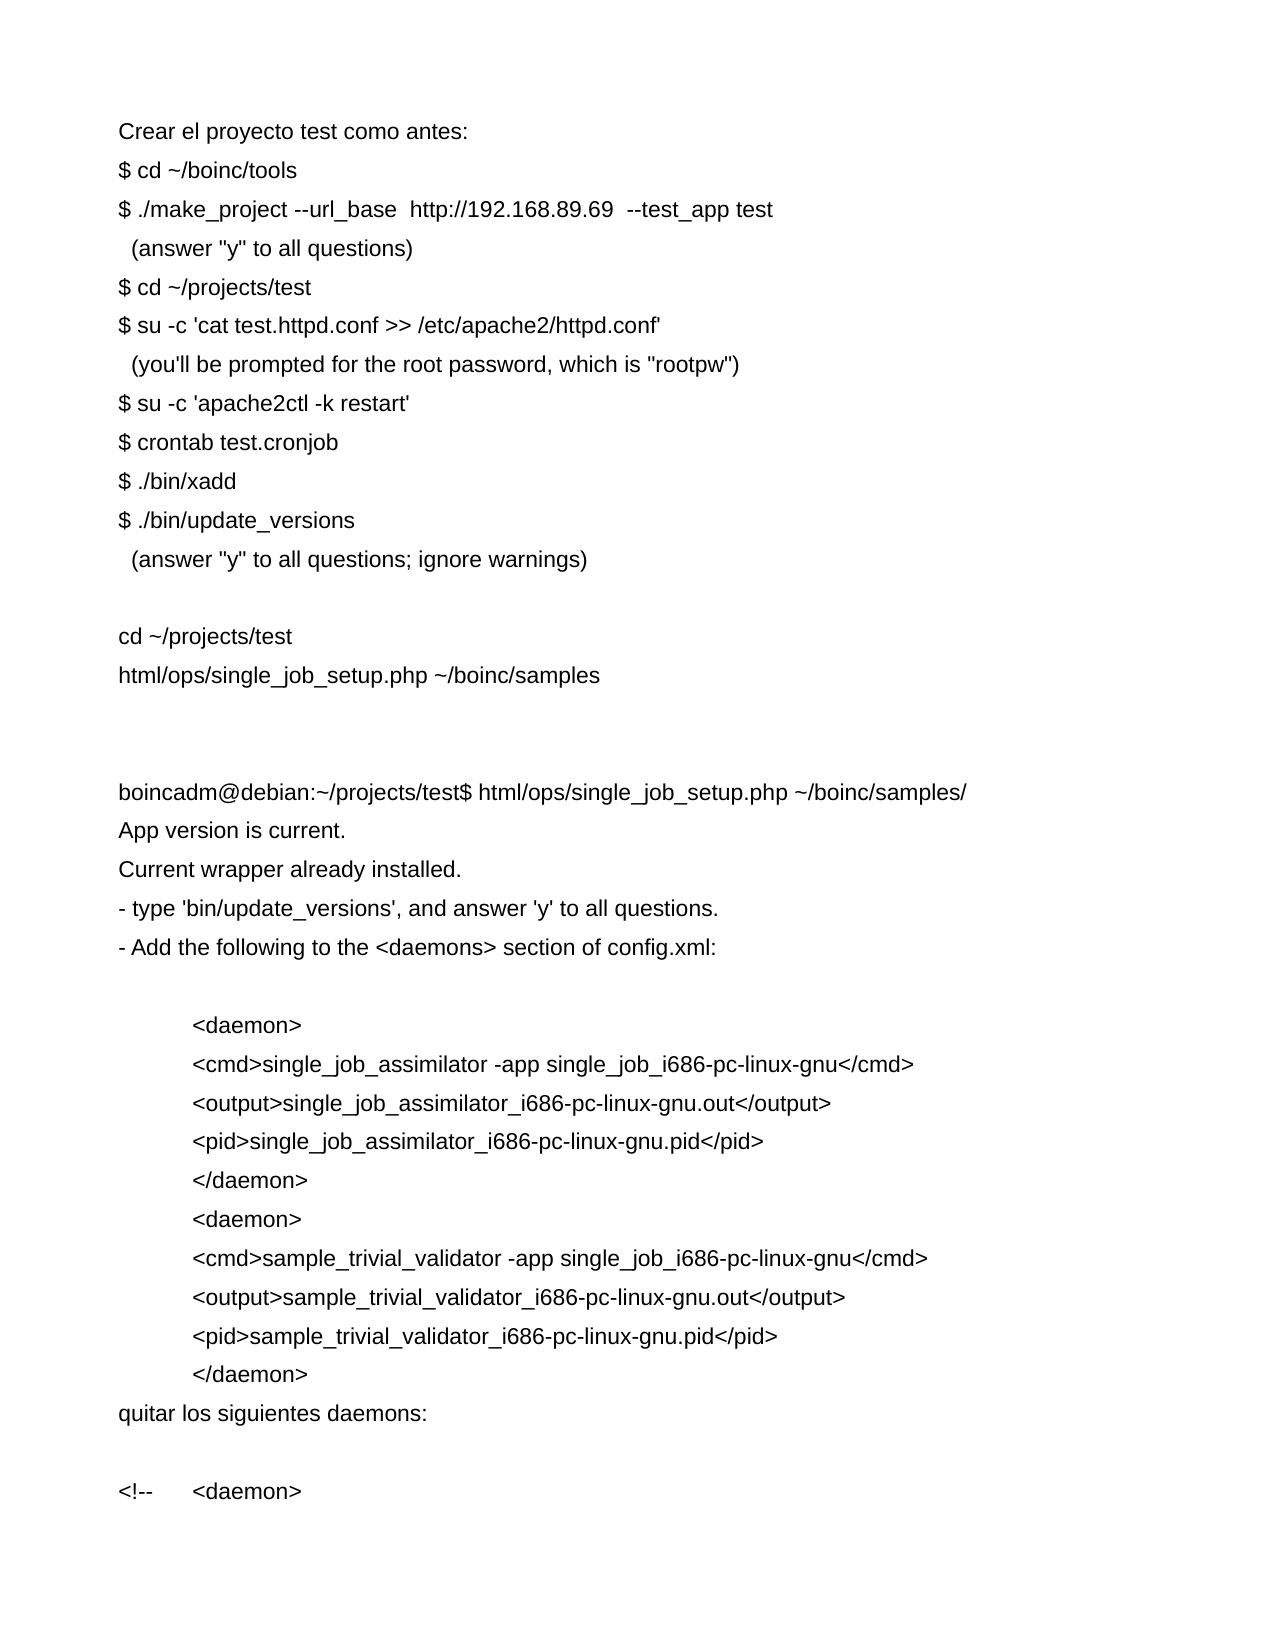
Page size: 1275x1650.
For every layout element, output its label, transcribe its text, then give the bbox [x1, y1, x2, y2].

text $ crontab test.cronjob [118, 429, 1157, 455]
text Current wrapper already installed. [118, 856, 1157, 883]
text (answer "y" to all questions; ignore warnings) [118, 546, 1157, 572]
text $ ./bin/update_versions [118, 507, 1157, 533]
text <output>sample_trivial_validator_i686-pc-linux-gnu.out</output> [118, 1284, 1157, 1310]
text App version is current. [118, 817, 1157, 844]
text <pid>single_job_assimilator_i686-pc-linux-gnu.pid</pid> [118, 1128, 1157, 1155]
text $ cd ~/projects/test [118, 273, 1157, 300]
text $ su -c 'cat test.httpd.conf >> /etc/apache2/httpd.conf' [118, 312, 1157, 339]
text $ su -c 'apache2ctl -k restart' [118, 390, 1157, 416]
text boincadm@debian:~/projects/test$ html/ops/single_job_setup.php ~/boinc/samples/ [118, 779, 1157, 805]
text $ cd ~/boinc/tools [118, 157, 1157, 183]
text <cmd>sample_trivial_validator -app single_job_i686-pc-linux-gnu</cmd> [118, 1245, 1157, 1271]
text <daemon> [118, 1012, 1157, 1038]
text <!-- <daemon> [118, 1478, 1157, 1504]
text - Add the following to the <daemons> section of config.xml: [118, 934, 1157, 960]
text quitar los siguientes daemons: [118, 1400, 1157, 1427]
text html/ops/single_job_setup.php ~/boinc/samples [118, 662, 1157, 688]
text <cmd>single_job_assimilator -app single_job_i686-pc-linux-gnu</cmd> [118, 1051, 1157, 1077]
text <pid>sample_trivial_validator_i686-pc-linux-gnu.pid</pid> [118, 1323, 1157, 1349]
text - type 'bin/update_versions', and answer 'y' to all questions. [118, 895, 1157, 922]
text Crear el proyecto test como antes: [118, 118, 1157, 144]
text cd ~/projects/test [118, 623, 1157, 649]
text </daemon> [118, 1167, 1157, 1193]
text <daemon> [118, 1206, 1157, 1232]
text $ ./make_project --url_base http://192.168.89.69 --test_app test [118, 196, 1157, 222]
text <output>single_job_assimilator_i686-pc-linux-gnu.out</output> [118, 1089, 1157, 1116]
text (you'll be prompted for the root password, which is "rootpw") [118, 351, 1157, 378]
text (answer "y" to all questions) [118, 235, 1157, 261]
text </daemon> [118, 1361, 1157, 1388]
text $ ./bin/xadd [118, 468, 1157, 494]
